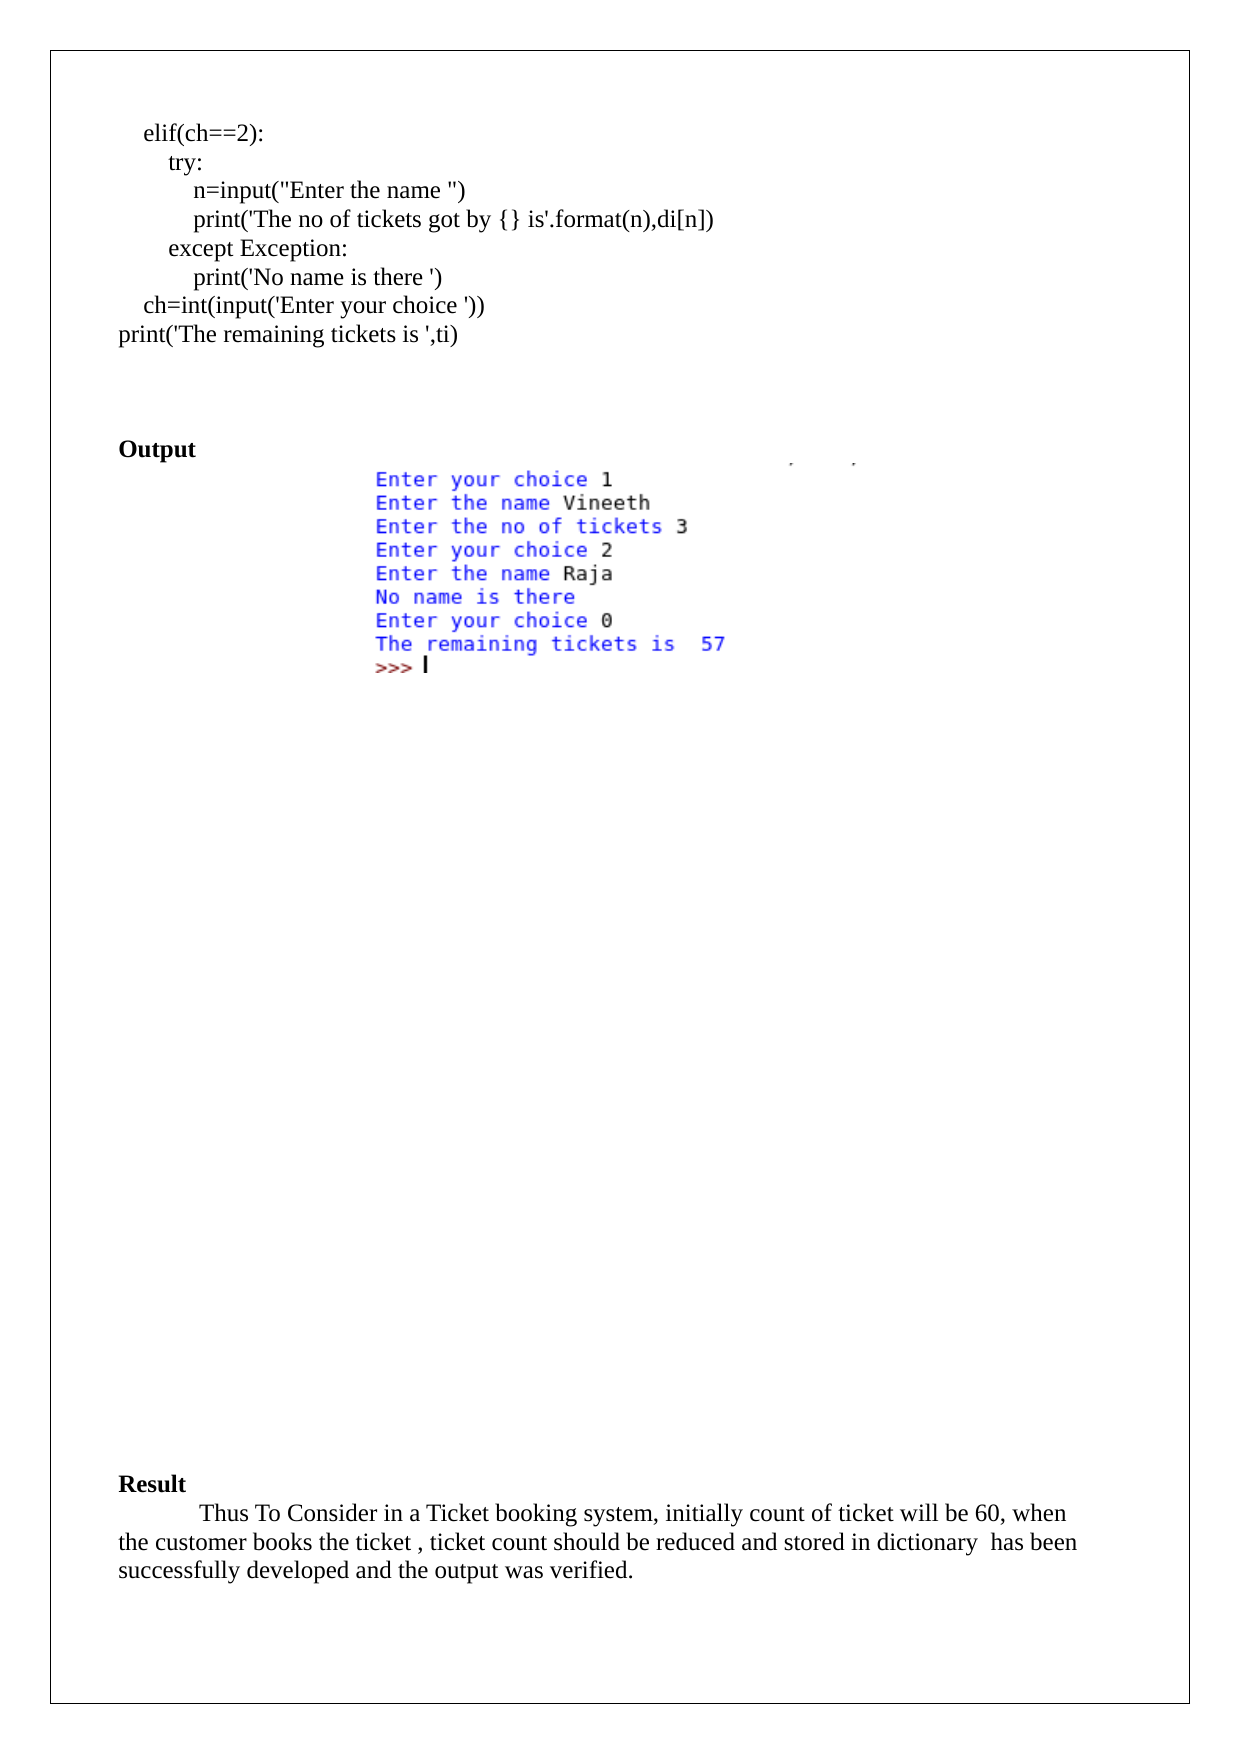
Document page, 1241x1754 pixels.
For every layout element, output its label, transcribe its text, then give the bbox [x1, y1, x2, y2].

text try: [118, 147, 1122, 176]
text n=input("Enter the name ") [118, 176, 1122, 204]
text Output [118, 434, 1122, 463]
picture [371, 463, 867, 673]
text elif(ch==2): [118, 118, 1122, 147]
text print('No name is there ') [118, 262, 1122, 291]
text except Exception: [118, 233, 1122, 262]
text the customer books the ticket , ticket count should be reduced and stored in dictionary has been successfully developed and the output was verified. [118, 1527, 1122, 1584]
text Result [118, 1469, 1122, 1498]
text print('The remaining tickets is ',ti) [118, 319, 1122, 348]
text print('The no of tickets got by {} is'.format(n),di[n]) [118, 204, 1122, 233]
text Thus To Consider in a Ticket booking system, initially count of ticket will be 60, when [118, 1498, 1122, 1527]
text ch=int(input('Enter your choice ')) [118, 291, 1122, 319]
